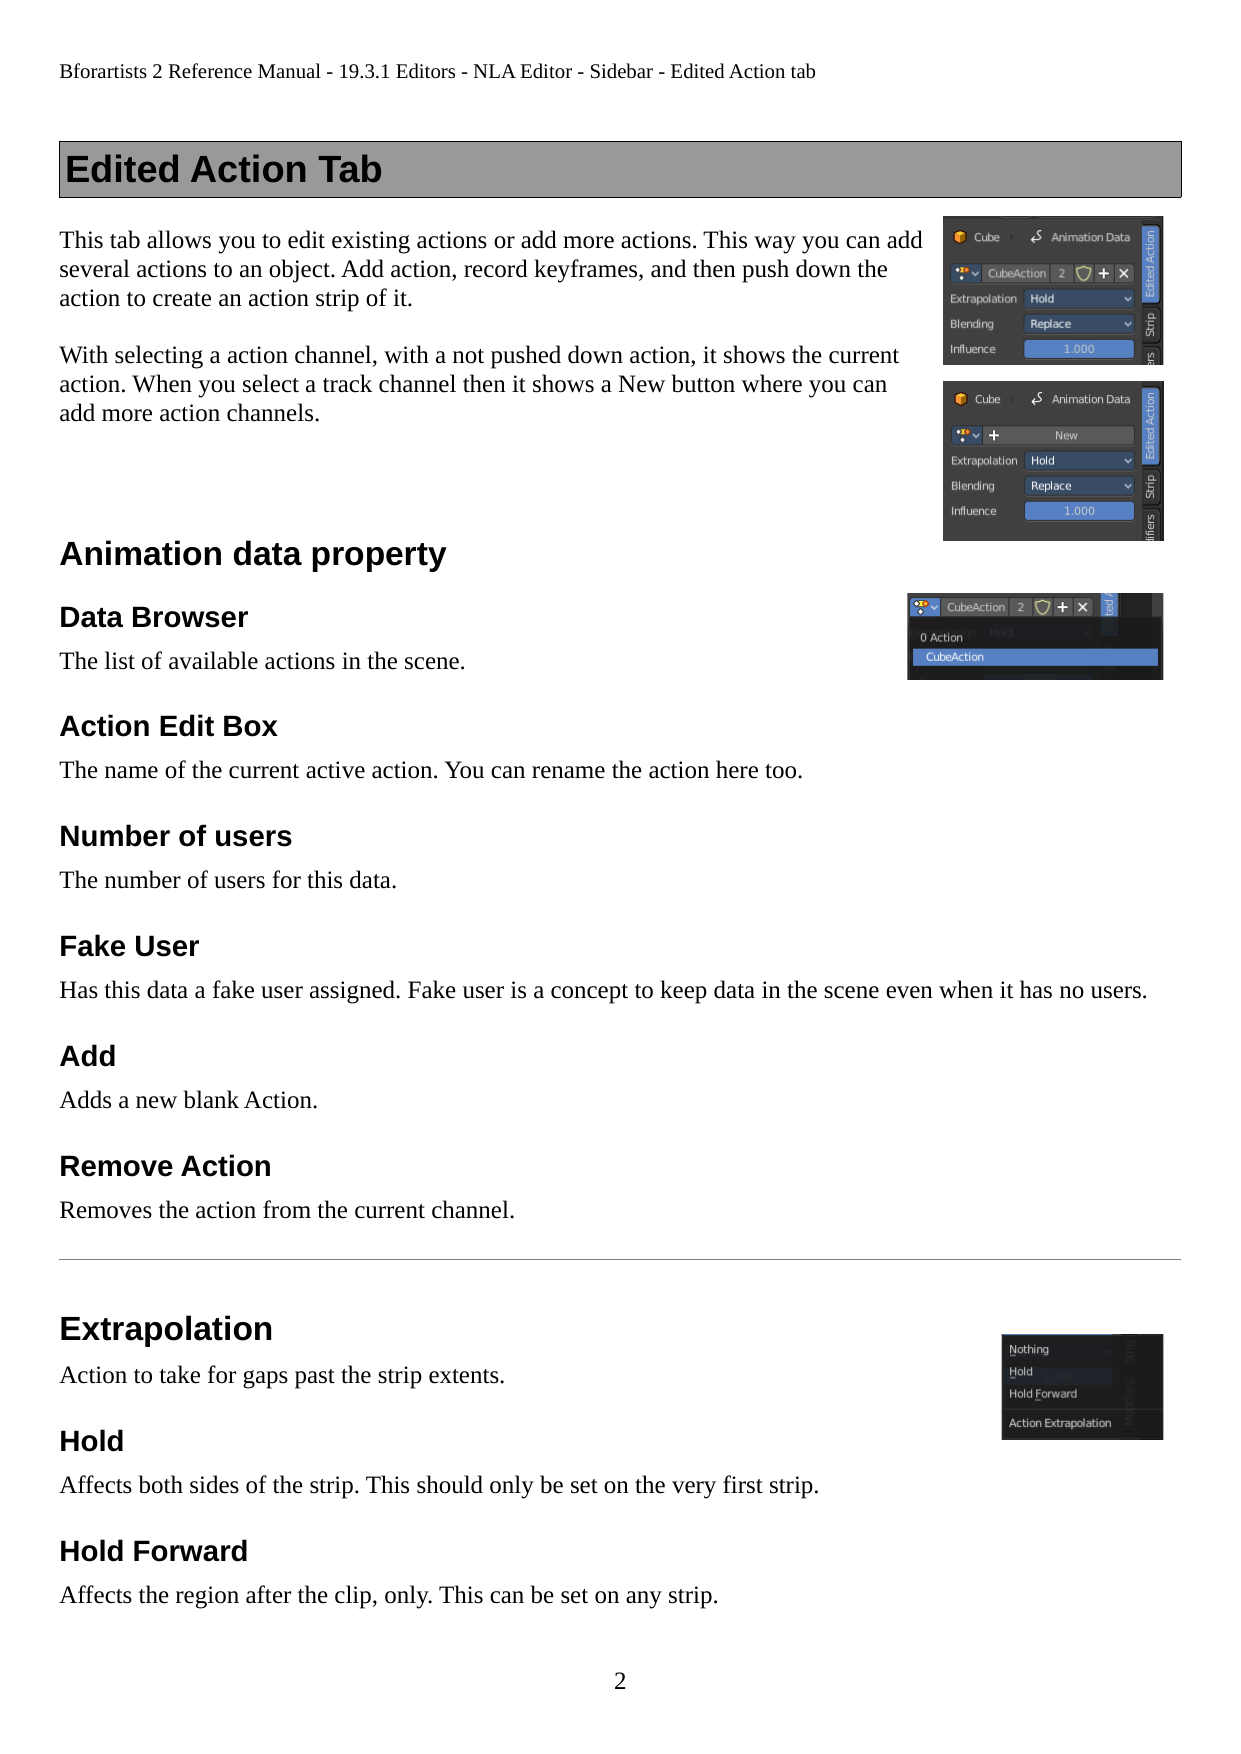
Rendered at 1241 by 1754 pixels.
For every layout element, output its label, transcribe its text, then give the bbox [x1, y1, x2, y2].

subtitle [1164, 599, 1181, 633]
text With selecting a action channel, with a not pushed down action, it shows the current action. When you select a track channel then it shows a New button where you can add more action channels. [59, 340, 1181, 427]
picture [943, 381, 1164, 541]
subtitle Extrapolation [59, 1309, 1181, 1348]
text Adds a new blank Action. [59, 1085, 1181, 1114]
picture [943, 216, 1164, 365]
subtitle Remove Action [59, 1149, 1181, 1183]
subtitle Action Edit Box [59, 709, 1181, 743]
picture [907, 593, 1164, 680]
text The name of the current active action. You can rename the action here too. [59, 756, 1181, 784]
subtitle Add [59, 1039, 1181, 1073]
subtitle Hold Forward [59, 1534, 1181, 1568]
subtitle Fake User [59, 929, 1181, 963]
subtitle Hold [59, 1424, 1181, 1458]
text This tab allows you to edit existing actions or add more actions. This way you can add several actions to an object. Add action, record keyframes, and then push down the action to create an action strip of it. [59, 225, 943, 312]
text The number of users for this data. [59, 866, 1181, 894]
text Action to take for gaps past the strip extents. [59, 1360, 1001, 1389]
table_header Edited Action Tab [60, 142, 1181, 197]
text Removes the action from the current channel. [59, 1195, 1181, 1224]
picture [1001, 1334, 1164, 1440]
text Affects both sides of the strip. This should only be set on the very first strip. [59, 1470, 1181, 1499]
text The list of available actions in the scene. [59, 646, 907, 674]
subtitle Animation data property [59, 534, 1181, 572]
subtitle Data Browser [59, 599, 907, 633]
text Affects the region after the clip, only. This can be set on any strip. [59, 1580, 1181, 1609]
text Has this data a fake user assigned. Fake user is a concept to keep data in the scene even when it has no users. [59, 975, 1181, 1004]
subtitle Number of users [59, 819, 1181, 853]
